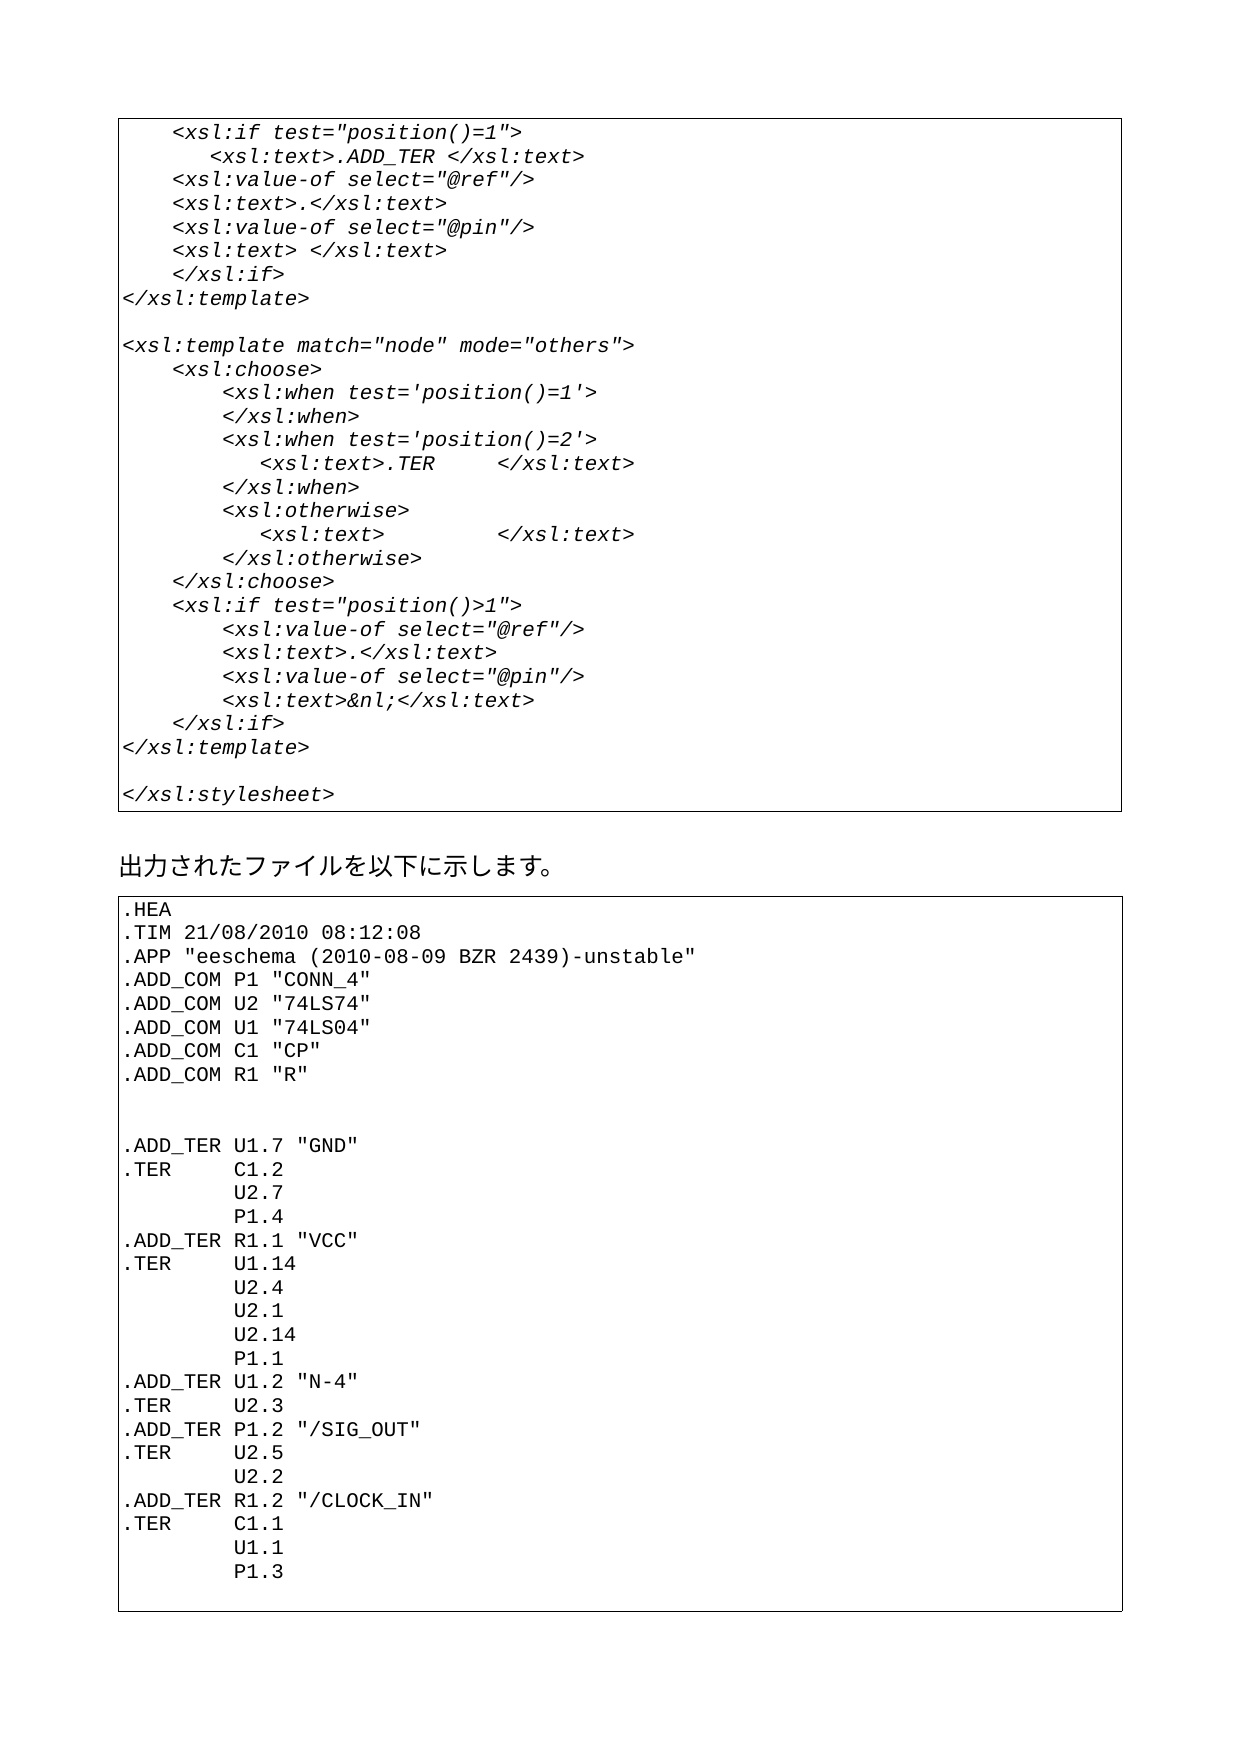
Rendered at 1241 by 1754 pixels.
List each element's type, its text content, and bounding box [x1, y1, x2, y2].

text .ADD_COM U1 "74LS04" [119, 1014, 1122, 1037]
text U2.14 [119, 1321, 1122, 1345]
text <xsl:value-of select="@pin"/> [119, 662, 1121, 686]
text <xsl:value-of select="@pin"/> [119, 213, 1121, 236]
text .ADD_TER P1.2 "/SIG_OUT" [119, 1416, 1122, 1439]
text <xsl:if test="position()=1"> [119, 119, 1121, 142]
text .ADD_TER R1.2 "/CLOCK_IN" [119, 1487, 1122, 1510]
text U2.1 [119, 1297, 1122, 1321]
text <xsl:value-of select="@ref"/> [119, 165, 1121, 189]
text <xsl:text>&nl;</xsl:text> [119, 686, 1121, 709]
text </xsl:template> [119, 733, 1121, 761]
text .TER C1.1 [119, 1510, 1122, 1534]
text </xsl:if> [119, 709, 1121, 733]
text <xsl:choose> [119, 354, 1121, 378]
text <xsl:template match="node" mode="others"> [119, 331, 1121, 354]
text .ADD_COM P1 "CONN_4" [119, 966, 1122, 990]
text </xsl:when> [119, 402, 1121, 426]
text <xsl:text>.</xsl:text> [119, 189, 1121, 213]
text <xsl:when test='position()=1'> [119, 378, 1121, 402]
text .ADD_TER U1.7 "GND" [119, 1132, 1122, 1156]
text P1.4 [119, 1203, 1122, 1227]
text </xsl:otherwise> [119, 544, 1121, 567]
text <xsl:when test='position()=2'> [119, 426, 1121, 449]
text .ADD_COM R1 "R" [119, 1061, 1122, 1088]
text .APP "eeschema (2010-08-09 BZR 2439)-unstable" [119, 943, 1122, 966]
text .ADD_TER U1.2 "N-4" [119, 1368, 1122, 1392]
text </xsl:when> [119, 473, 1121, 496]
text U2.4 [119, 1274, 1122, 1297]
text <xsl:text> </xsl:text> [119, 236, 1121, 260]
text .TER U2.3 [119, 1392, 1122, 1416]
text <xsl:text> </xsl:text> [119, 520, 1121, 544]
text <xsl:text>.</xsl:text> [119, 638, 1121, 662]
text <xsl:otherwise> [119, 496, 1121, 520]
text P1.1 [119, 1345, 1122, 1368]
text .ADD_COM U2 "74LS74" [119, 990, 1122, 1014]
text .TER C1.2 [119, 1156, 1122, 1179]
text .ADD_TER R1.1 "VCC" [119, 1227, 1122, 1250]
text </xsl:template> [119, 284, 1121, 311]
text </xsl:if> [119, 260, 1121, 284]
text .ADD_COM C1 "CP" [119, 1037, 1122, 1061]
text <xsl:text>.ADD_TER </xsl:text> [119, 142, 1121, 165]
text U2.7 [119, 1179, 1122, 1203]
text P1.3 [119, 1558, 1122, 1584]
text <xsl:text>.TER </xsl:text> [119, 449, 1121, 473]
text <xsl:if test="position()>1"> [119, 591, 1121, 615]
text .HEA [119, 897, 1122, 919]
text .TER U1.14 [119, 1250, 1122, 1274]
text </xsl:choose> [119, 567, 1121, 591]
text 出力されたファイルを以下に示します。 [118, 849, 1122, 883]
text U2.2 [119, 1463, 1122, 1487]
text .TIM 21/08/2010 08:12:08 [119, 919, 1122, 943]
text U1.1 [119, 1534, 1122, 1558]
text <xsl:value-of select="@ref"/> [119, 615, 1121, 638]
text .TER U2.5 [119, 1439, 1122, 1463]
text </xsl:stylesheet> [119, 780, 1121, 811]
